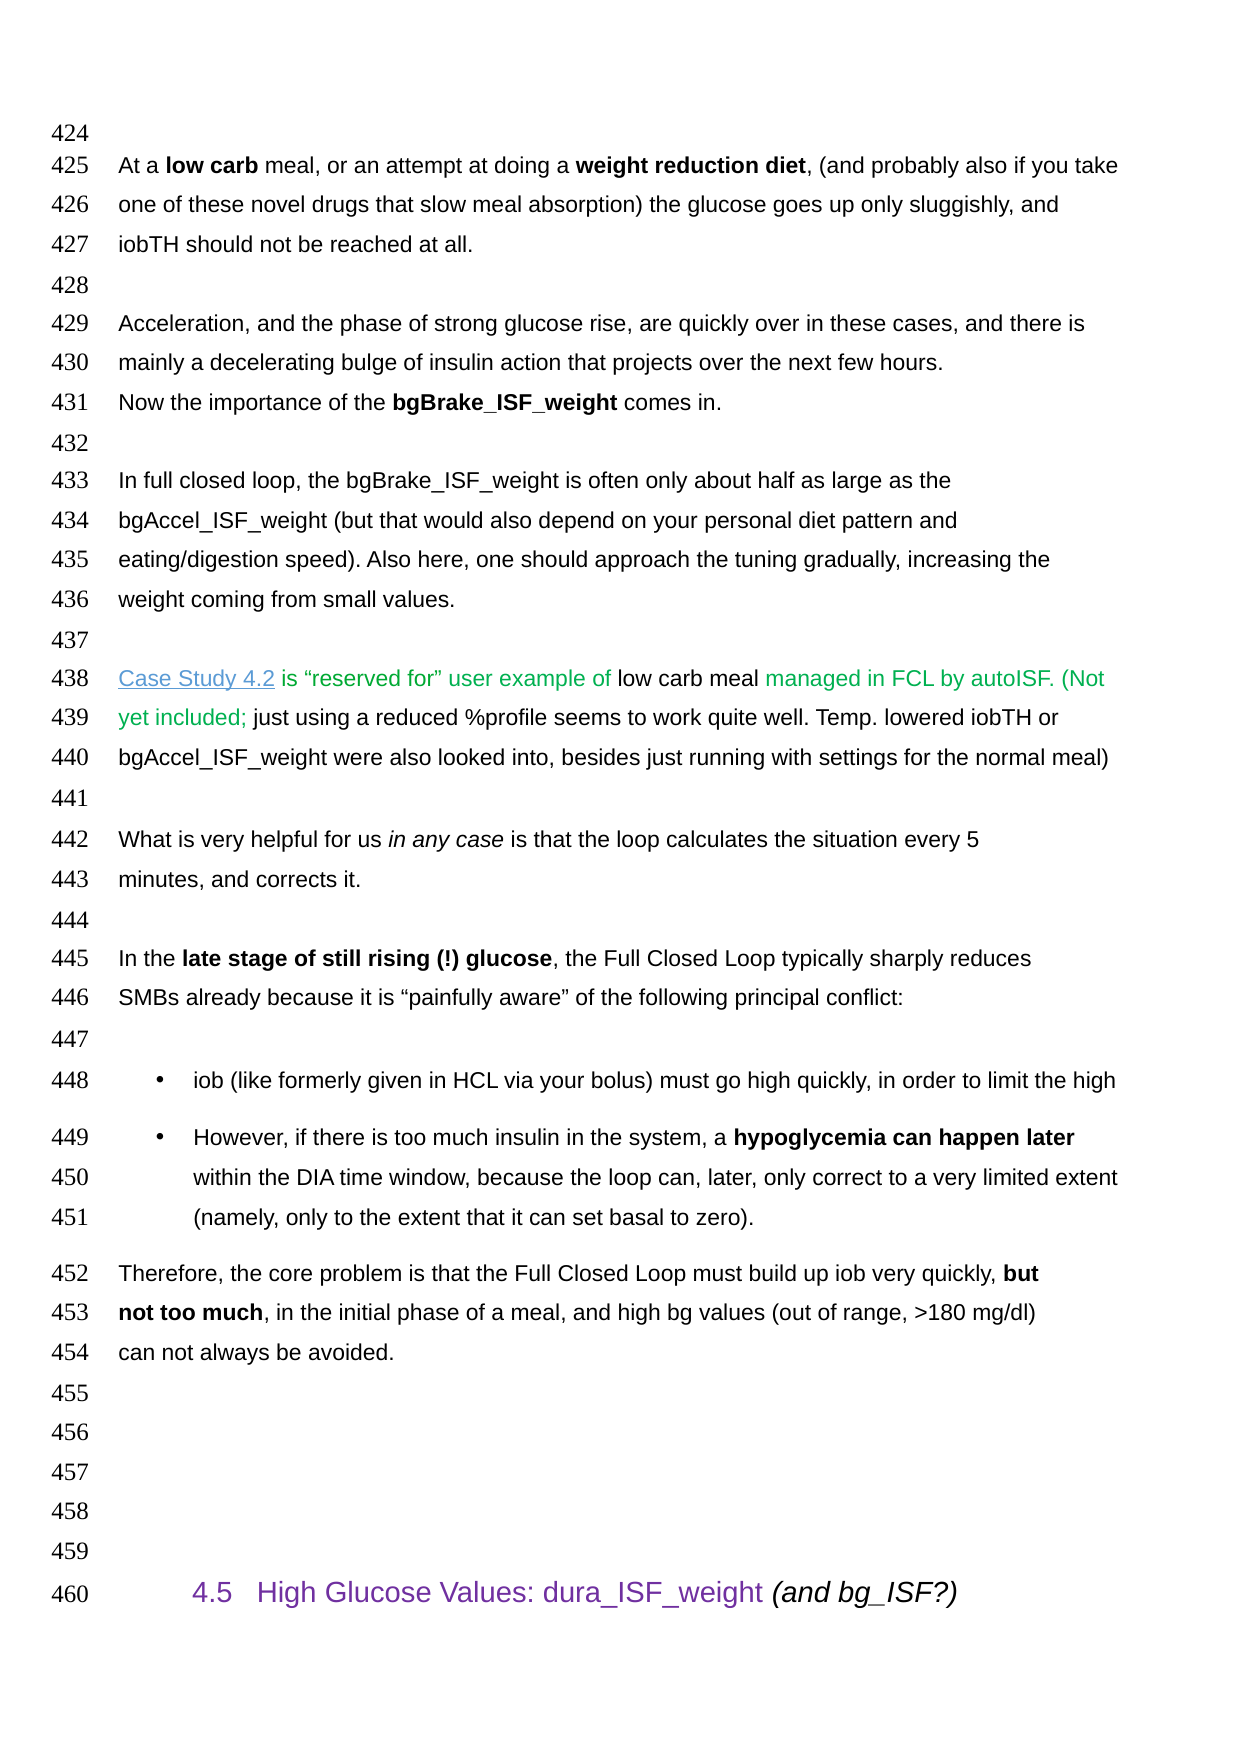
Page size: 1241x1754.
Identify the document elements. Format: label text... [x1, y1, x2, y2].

text Therefore, the core problem is that the Full Closed Loop must build up iob very quickly, but not too much, in the initial phase of a meal, and high bg values (out of range, >180 mg/dl) can not always be avoided. [118, 1259, 1039, 1365]
list iob (like formerly given in HCL via your bolus) must go high quickly, in order to limit the high [156, 1067, 1122, 1094]
text In full closed loop, the bgBrake_ISF_weight is often only about half as large as the bgAccel_ISF_weight (but that would also depend on your personal diet pattern and eating/digestion speed). Also here, one should approach the tuning gradually, increasing the weight coming from small values. [118, 467, 1122, 612]
text Acceleration, and the phase of strong glucose rise, are quickly over in these cases, and there is mainly a decelerating bulge of insulin action that projects over the next few hours. [118, 309, 1122, 375]
list However, if there is too much insulin in the system, a hypoglycemia can happen later within the DIA time window, because the loop can, later, only correct to a very limited extent (namely, only to the extent that it can set basal to zero). [156, 1124, 1122, 1230]
text Now the importance of the bgBrake_ISF_weight comes in. [118, 388, 1122, 415]
text What is very helpful for us in any case is that the loop calculates the situation every 5 minutes, and corrects it. [118, 826, 1039, 892]
text At a low carb meal, or an attempt at doing a weight reduction diet, (and probably also if you take one of these novel drugs that slow meal absorption) the glucose goes up only sluggishly, and iobTH should not be reached at all. [118, 152, 1122, 257]
text 4.5 High Glucose Values: dura_ISF_weight (and bg_ISF?) [192, 1575, 1122, 1609]
text In the late stage of still rising (!) glucose, the Full Closed Loop typically sharply reduces SMBs already because it is “painfully aware” of the following principal conflict: [118, 945, 1039, 1011]
text Case Study 4.2 is “reserved for” user example of low carb meal managed in FCL by autoISF. (Not yet included; just using a reduced %profile seems to work quite well. Temp. lowered iobTH or bgAccel_ISF_weight were also looked into, besides just running with settings for the normal meal) [118, 665, 1122, 770]
